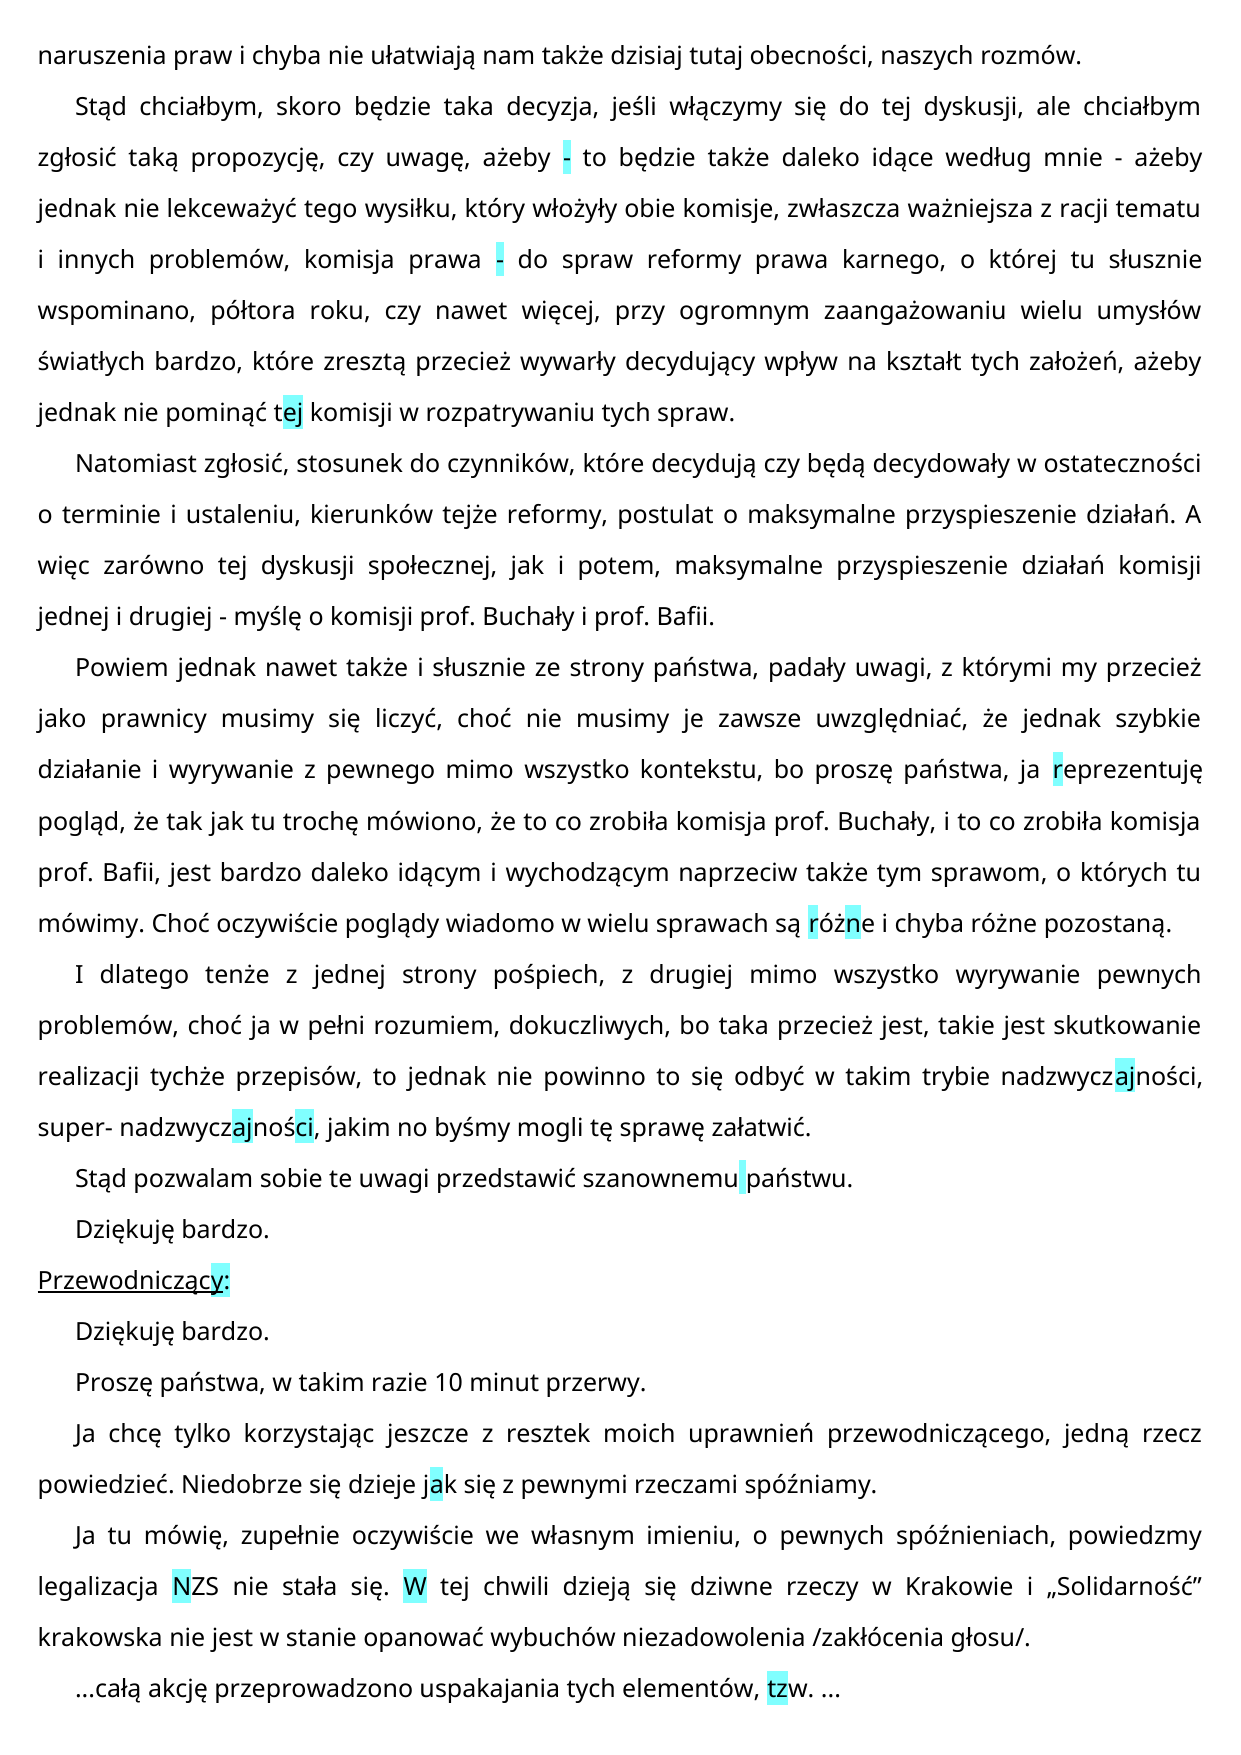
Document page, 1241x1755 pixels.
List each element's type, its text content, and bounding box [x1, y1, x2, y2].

text Przewodniczący: [37, 1262, 1203, 1297]
text Proszę państwa, w takim razie 10 minut przerwy. [37, 1364, 1203, 1399]
text Ja chcę tylko korzystając jeszcze z resztek moich uprawnień przewodniczącego, jedną rzecz powiedzieć. Niedobrze się dzieje jak się z pewnymi rzeczami spóźniamy. [37, 1416, 1203, 1501]
text Stąd chciałbym, skoro będzie taka decyzja, jeśli włączymy się do tej dyskusji, ale chciałbym zgłosić taką propozycję, czy uwagę, ażeby - to będzie także daleko idące według mnie - ażeby jednak nie lekceważyć tego wysiłku, który włożyły obie komisje, zwłaszcza ważniejsza z racji tematu i innych problemów, komisja prawa - do spraw reformy prawa karnego, o której tu słusznie wspominano, półtora roku, czy nawet więcej, przy ogromnym zaangażowaniu wielu umysłów światłych bardzo, które zresztą przecież wywarły decydujący wpływ na kształt tych założeń, ażeby jednak nie pominąć tej komisji w rozpatrywaniu tych spraw. [37, 88, 1203, 429]
text Natomiast zgłosić, stosunek do czynników, które decydują czy będą decydowały w ostateczności o terminie i ustaleniu, kierunków tejże reformy, postulat o maksymalne przyspieszenie działań. A więc zarówno tej dyskusji społecznej, jak i potem, maksymalne przyspieszenie działań komisji jednej i drugiej - myślę o komisji prof. Buchały i prof. Bafii. [37, 446, 1203, 633]
text Stąd pozwalam sobie te uwagi przedstawić szanownemu państwu. [37, 1160, 1203, 1194]
text I dlatego tenże z jednej strony pośpiech, z drugiej mimo wszystko wyrywanie pewnych problemów, choć ja w pełni rozumiem, dokuczliwych, bo taka przecież jest, takie jest skutkowanie realizacji tychże przepisów, to jednak nie powinno to się odbyć w takim trybie nadzwyczajności, super- nadzwyczajności, jakim no byśmy mogli tę sprawę załatwić. [37, 956, 1203, 1143]
text Dziękuję bardzo. [37, 1313, 1203, 1348]
text Ja tu mówię, zupełnie oczywiście we własnym imieniu, o pewnych spóźnieniach, powiedzmy legalizacja NZS nie stała się. W tej chwili dzieją się dziwne rzeczy w Krakowie i „Solidarność” krakowska nie jest w stanie opanować wybuchów niezadowolenia /zakłócenia głosu/. [37, 1518, 1203, 1654]
text ...całą akcję przeprowadzono uspakajania tych elementów, tzw. ... [37, 1671, 1203, 1705]
text Powiem jednak nawet także i słusznie ze strony państwa, padały uwagi, z którymi my przecież jako prawnicy musimy się liczyć, choć nie musimy je zawsze uwzględniać, że jednak szybkie działanie i wyrywanie z pewnego mimo wszystko kontekstu, bo proszę państwa, ja reprezentuję pogląd, że tak jak tu trochę mówiono, że to co zrobiła komisja prof. Buchały, i to co zrobiła komisja prof. Bafii, jest bardzo daleko idącym i wychodzącym naprzeciw także tym sprawom, o których tu mówimy. Choć oczywiście poglądy wiadomo w wielu sprawach są różne i chyba różne pozostaną. [37, 650, 1203, 939]
text naruszenia praw i chyba nie ułatwiają nam także dzisiaj tutaj obecności, naszych rozmów. [37, 37, 1203, 72]
text Dziękuję bardzo. [37, 1211, 1203, 1246]
